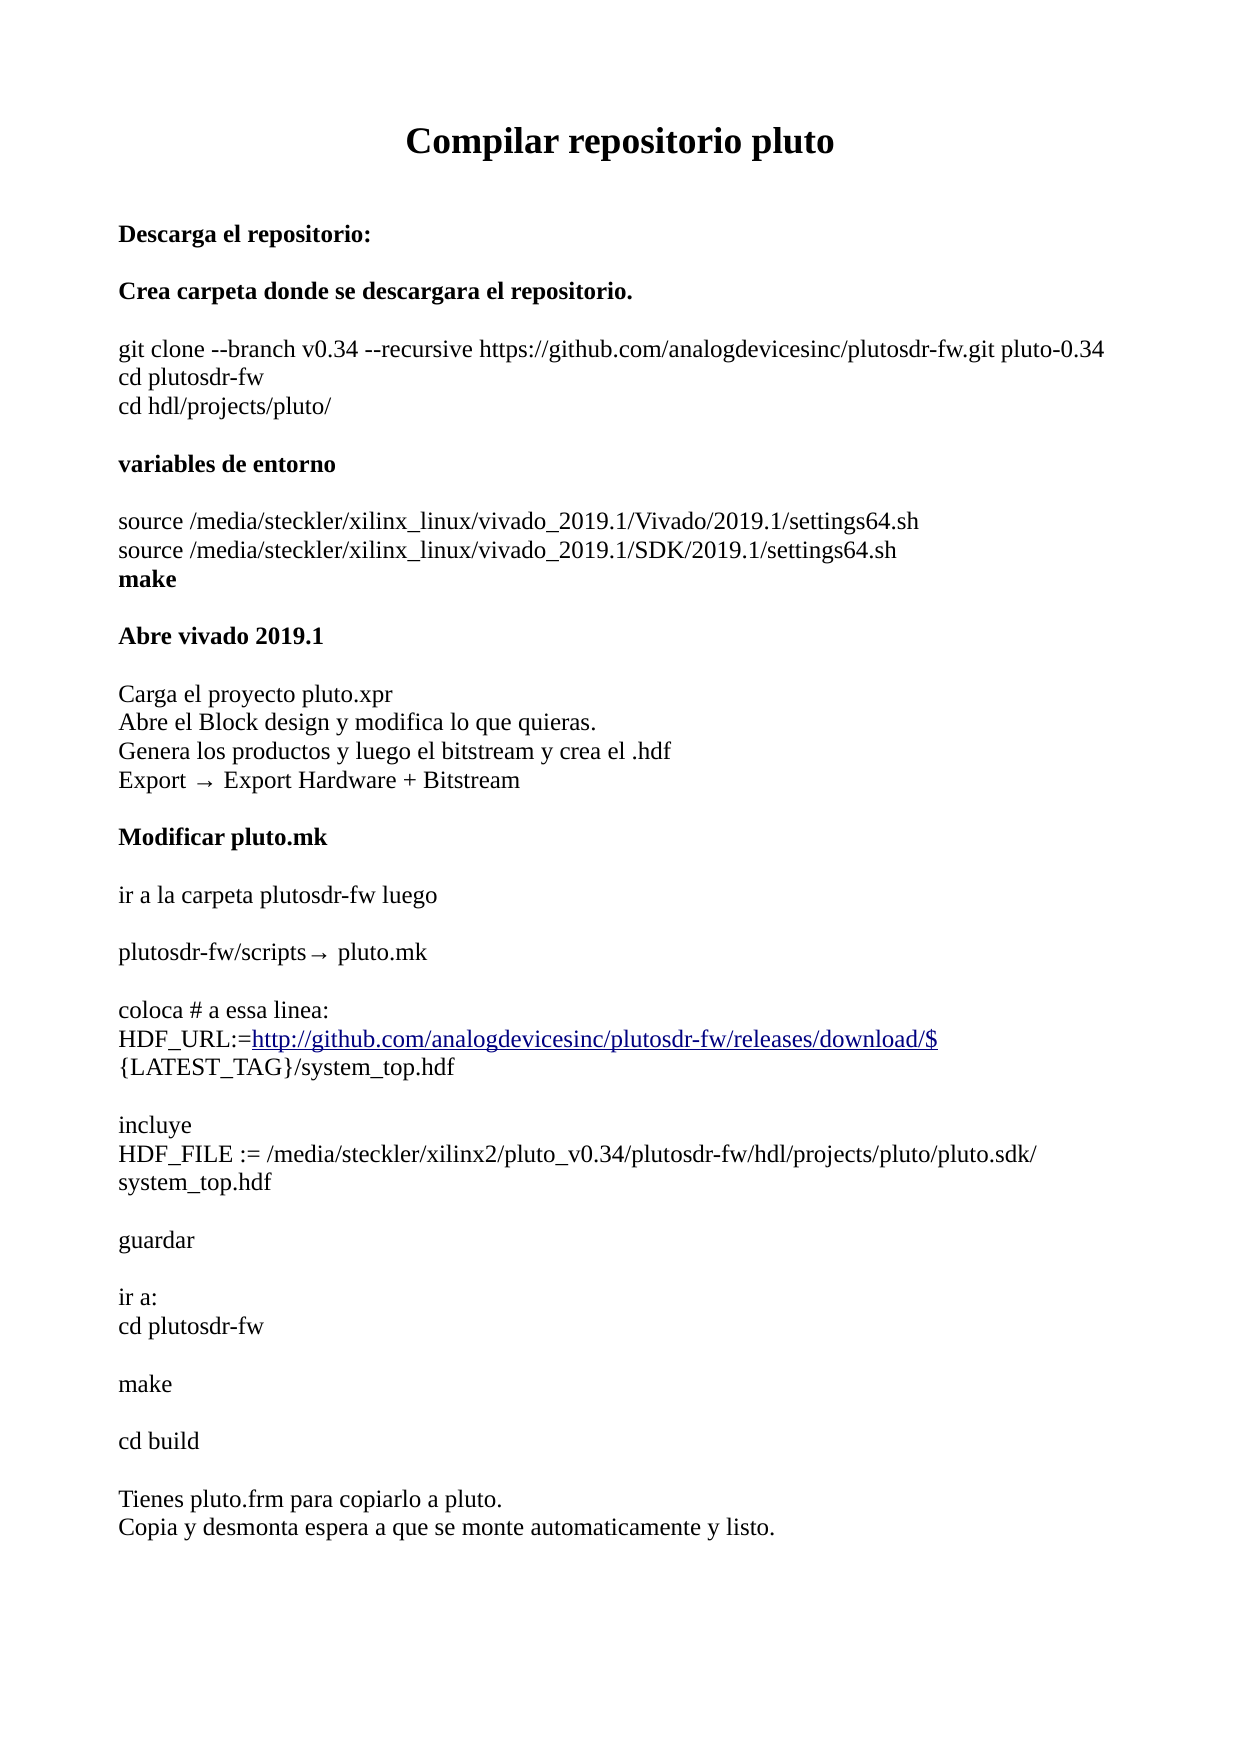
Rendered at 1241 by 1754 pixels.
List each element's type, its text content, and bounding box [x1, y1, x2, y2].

text incluye [118, 1110, 1122, 1139]
text ir a: [118, 1282, 1122, 1311]
text Copia y desmonta espera a que se monte automaticamente y listo. [118, 1512, 1122, 1541]
text Genera los productos y luego el bitstream y crea el .hdf [118, 736, 1122, 765]
text Abre vivado 2019.1 [118, 621, 1122, 650]
text cd hdl/projects/pluto/ [118, 391, 1122, 420]
text variables de entorno [118, 449, 1122, 477]
text source /media/steckler/xilinx_linux/vivado_2019.1/Vivado/2019.1/settings64.sh [118, 506, 1122, 535]
text Descarga el repositorio: [118, 219, 1122, 247]
text make [118, 564, 1122, 592]
text HDF_FILE := /media/steckler/xilinx2/pluto_v0.34/plutosdr-fw/hdl/projects/pluto/pluto.sdk/system_top.hdf [118, 1139, 1122, 1196]
text Compilar repositorio pluto [118, 118, 1122, 161]
text make [118, 1369, 1122, 1397]
text Export → Export Hardware + Bitstream [118, 765, 1122, 794]
text cd build [118, 1426, 1122, 1455]
text Carga el proyecto pluto.xpr [118, 679, 1122, 707]
text plutosdr-fw/scripts→ pluto.mk [118, 937, 1122, 966]
text HDF_URL:=http://github.com/analogdevicesinc/plutosdr-fw/releases/download/${LATEST_TAG}/system_top.hdf [118, 1024, 1122, 1081]
text Modificar pluto.mk [118, 822, 1122, 851]
text Abre el Block design y modifica lo que quieras. [118, 707, 1122, 736]
text Crea carpeta donde se descargara el repositorio. [118, 276, 1122, 305]
text coloca # a essa linea: [118, 995, 1122, 1024]
text Tienes pluto.frm para copiarlo a pluto. [118, 1484, 1122, 1512]
text ir a la carpeta plutosdr-fw luego [118, 880, 1122, 909]
text source /media/steckler/xilinx_linux/vivado_2019.1/SDK/2019.1/settings64.sh [118, 535, 1122, 564]
text git clone --branch v0.34 --recursive https://github.com/analogdevicesinc/plutosdr-fw.git pluto-0.34 [118, 334, 1122, 362]
text cd plutosdr-fw [118, 362, 1122, 391]
text guardar [118, 1225, 1122, 1254]
text cd plutosdr-fw [118, 1311, 1122, 1340]
